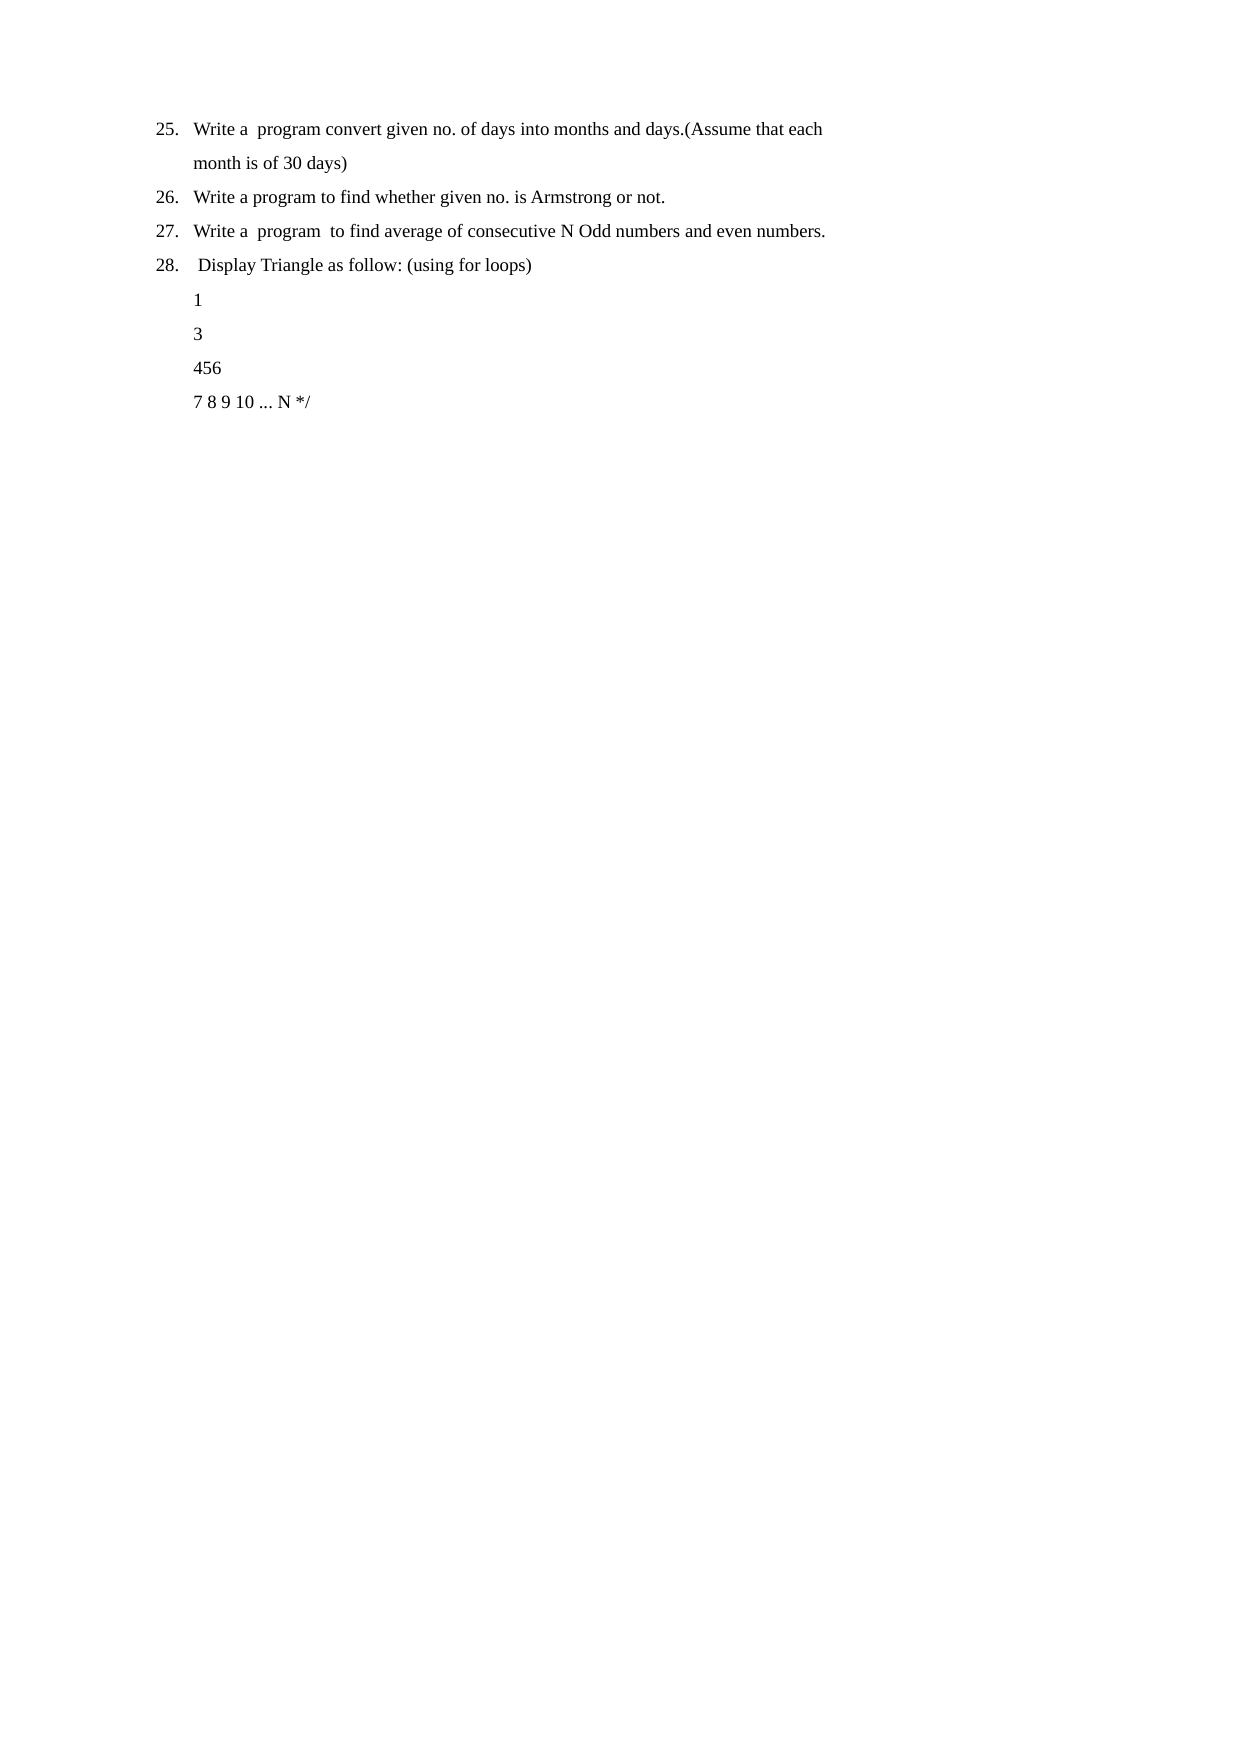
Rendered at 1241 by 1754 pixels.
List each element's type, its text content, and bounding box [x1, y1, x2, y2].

list Display Triangle as follow: (using for loops) [156, 254, 1122, 276]
list Write a program to find whether given no. is Armstrong or not. [156, 186, 1122, 208]
list Write a program convert given no. of days into months and days.(Assume that each [156, 118, 1122, 140]
list 3 [156, 322, 1122, 344]
list 7 8 9 10 ... N */ [156, 391, 1122, 412]
list 1 [156, 288, 1122, 310]
list month is of 30 days) [156, 152, 1122, 174]
list Write a program to find average of consecutive N Odd numbers and even numbers. [156, 220, 1122, 242]
list 456 [156, 357, 1122, 378]
